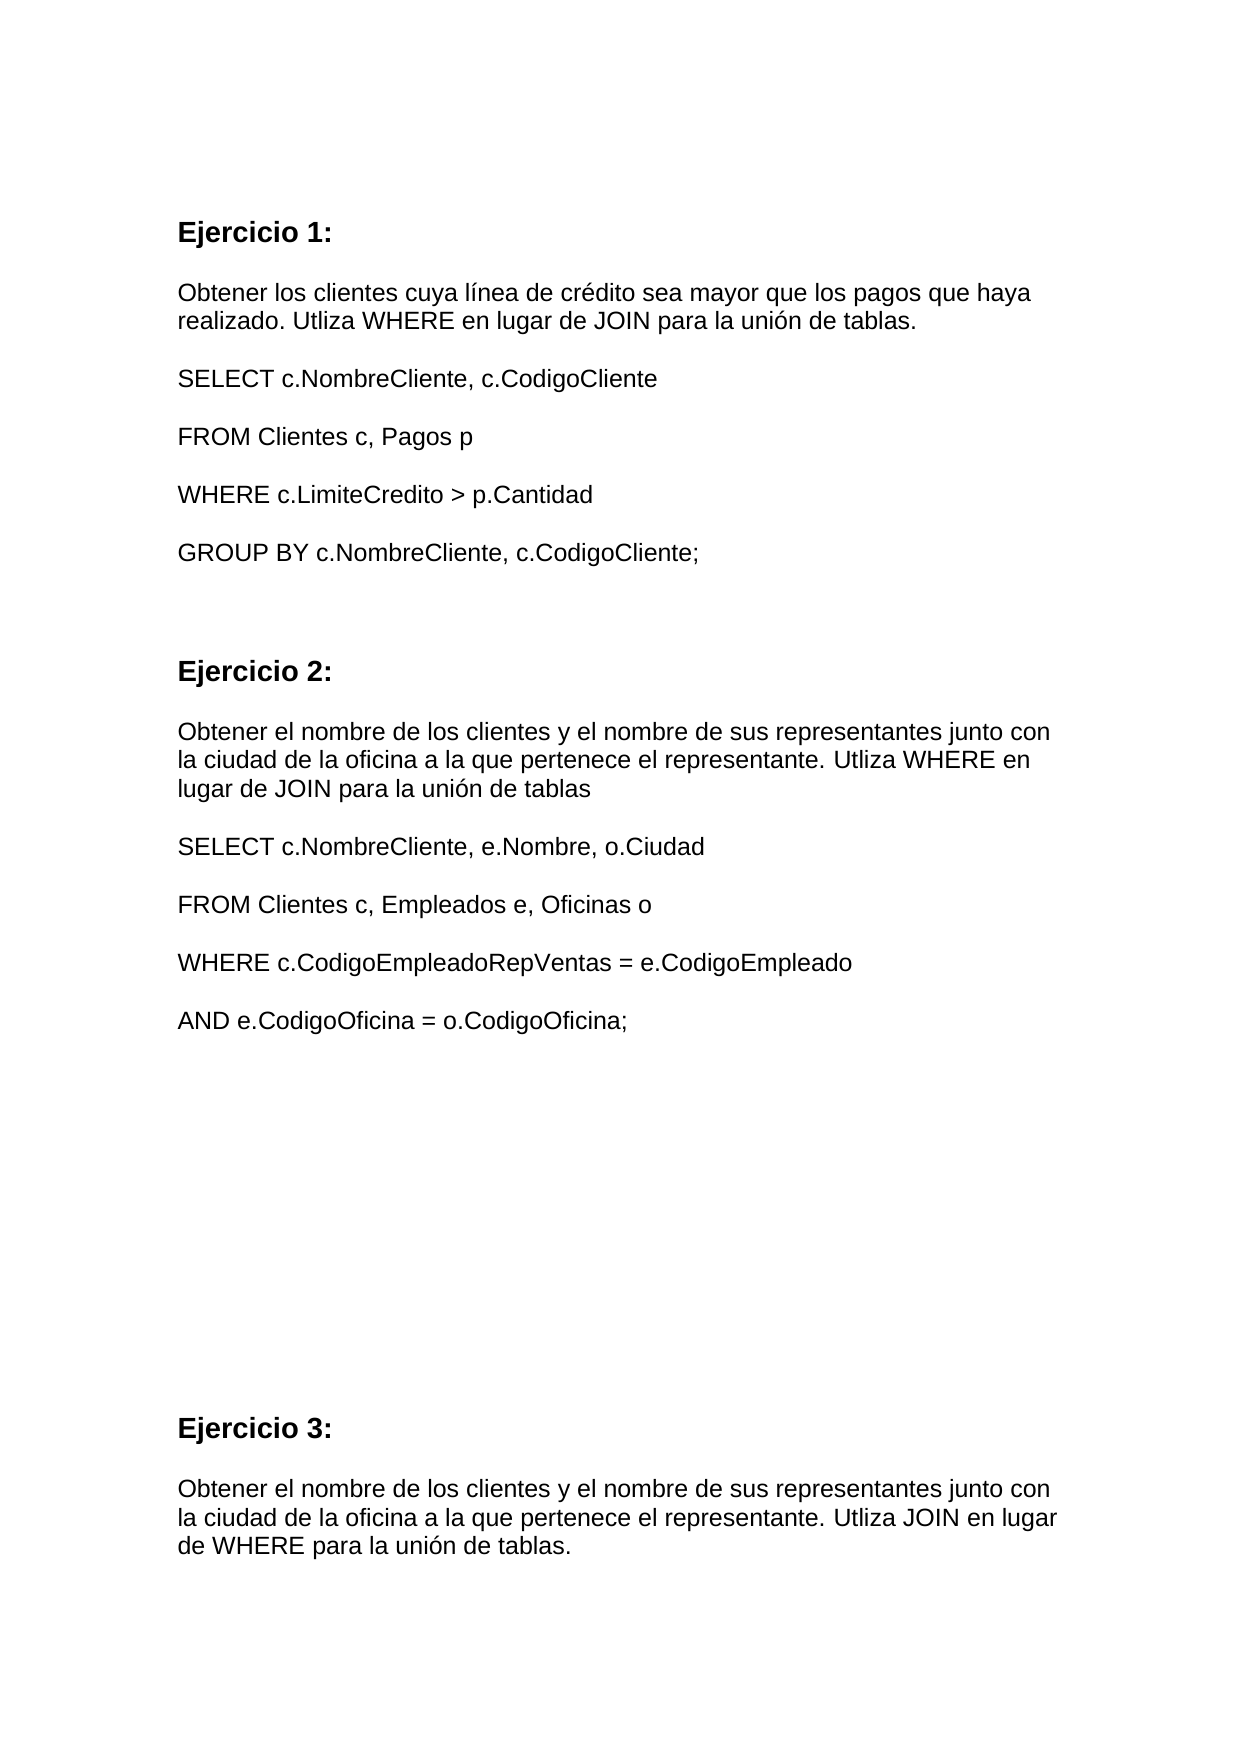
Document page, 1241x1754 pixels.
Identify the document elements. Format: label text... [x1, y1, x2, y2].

text WHERE c.LimiteCredito > p.Cantidad [177, 480, 1063, 509]
text WHERE c.CodigoEmpleadoRepVentas = e.CodigoEmpleado [177, 948, 1063, 976]
text SELECT c.NombreCliente, c.CodigoCliente [177, 364, 1063, 393]
text Ejercicio 2: [177, 654, 1063, 687]
text GROUP BY c.NombreCliente, c.CodigoCliente; [177, 538, 1063, 567]
text AND e.CodigoOficina = o.CodigoOficina; [177, 1006, 1063, 1034]
text Obtener el nombre de los clientes y el nombre de sus representantes junto con la ciudad de la oficina a la que pertenece el representante. Utliza WHERE en lugar de JOIN para la unión de tablas [177, 716, 1063, 803]
text FROM Clientes c, Pagos p [177, 422, 1063, 451]
text SELECT c.NombreCliente, e.Nombre, o.Ciudad [177, 832, 1063, 861]
text Obtener los clientes cuya línea de crédito sea mayor que los pagos que haya realizado. Utliza WHERE en lugar de JOIN para la unión de tablas. [177, 277, 1063, 335]
text Ejercicio 1: [177, 215, 1063, 248]
text Obtener el nombre de los clientes y el nombre de sus representantes junto con la ciudad de la oficina a la que pertenece el representante. Utliza JOIN en lugar de WHERE para la unión de tablas. [177, 1474, 1063, 1560]
text FROM Clientes c, Empleados e, Oficinas o [177, 890, 1063, 918]
text Ejercicio 3: [177, 1411, 1063, 1444]
